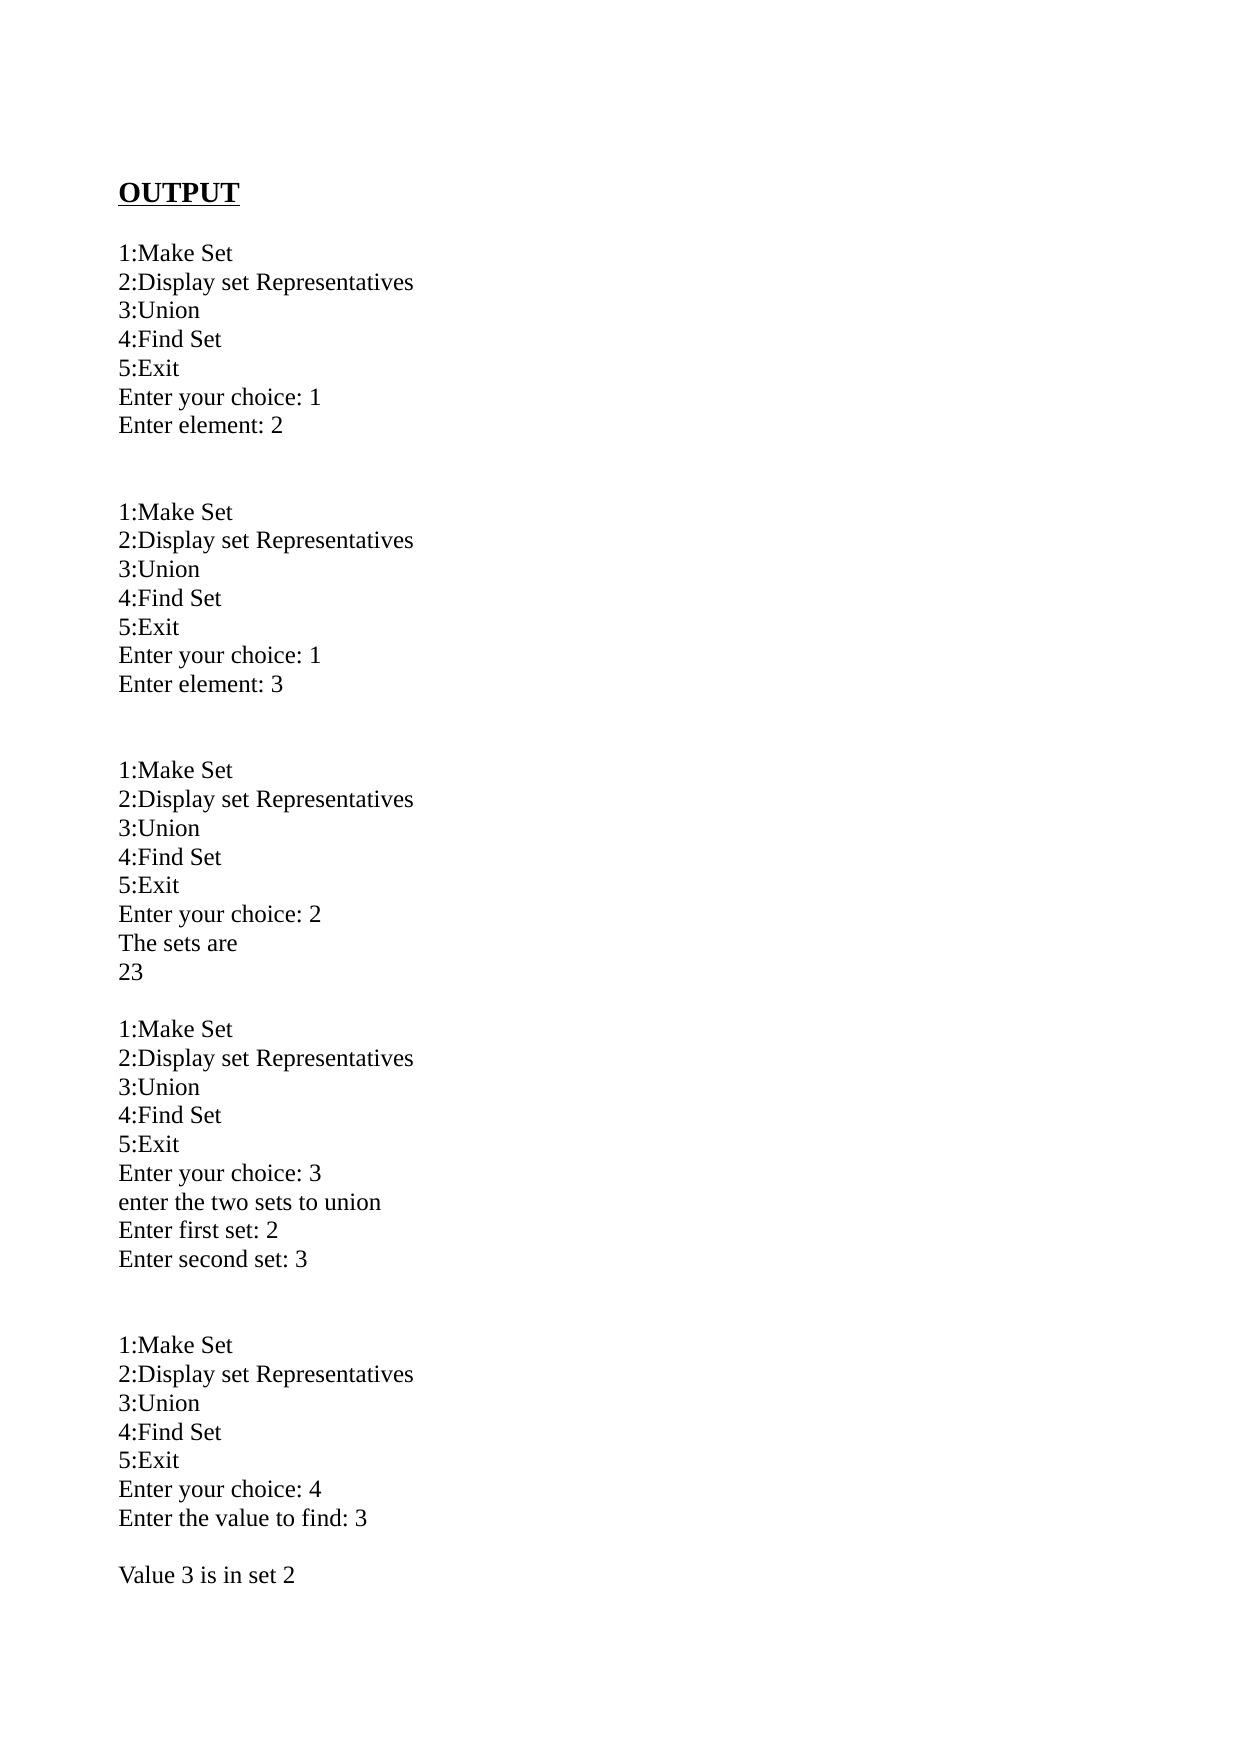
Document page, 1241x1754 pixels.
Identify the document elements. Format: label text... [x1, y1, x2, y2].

text 2:Display set Representatives [118, 525, 1122, 554]
text 2:Display set Representatives [118, 784, 1122, 813]
text 1:Make Set [118, 1014, 1122, 1043]
text 5:Exit [118, 353, 1122, 382]
text 2:Display set Representatives [118, 1043, 1122, 1072]
text 1:Make Set [118, 238, 1122, 267]
text 2:Display set Representatives [118, 267, 1122, 295]
text 3:Union [118, 813, 1122, 842]
text 4:Find Set [118, 842, 1122, 870]
text Value 3 is in set 2 [118, 1560, 1122, 1589]
text Enter first set: 2 [118, 1215, 1122, 1244]
text 3:Union [118, 554, 1122, 583]
text Enter second set: 3 [118, 1244, 1122, 1273]
text enter the two sets to union [118, 1187, 1122, 1215]
text 23 [118, 957, 1122, 985]
text 1:Make Set [118, 755, 1122, 784]
text 4:Find Set [118, 324, 1122, 353]
text 5:Exit [118, 1129, 1122, 1158]
text 1:Make Set [118, 1330, 1122, 1359]
text 3:Union [118, 295, 1122, 324]
text 1:Make Set [118, 497, 1122, 525]
text 3:Union [118, 1388, 1122, 1417]
text 2:Display set Representatives [118, 1359, 1122, 1388]
text 5:Exit [118, 1445, 1122, 1474]
text Enter element: 3 [118, 669, 1122, 698]
text 3:Union [118, 1072, 1122, 1100]
text 4:Find Set [118, 583, 1122, 612]
text Enter your choice: 3 [118, 1158, 1122, 1187]
text Enter element: 2 [118, 410, 1122, 439]
text Enter your choice: 2 [118, 899, 1122, 928]
text OUTPUT [118, 176, 1122, 209]
text Enter your choice: 1 [118, 382, 1122, 410]
text Enter the value to find: 3 [118, 1503, 1122, 1532]
text 5:Exit [118, 870, 1122, 899]
text Enter your choice: 1 [118, 640, 1122, 669]
text Enter your choice: 4 [118, 1474, 1122, 1503]
text 5:Exit [118, 612, 1122, 640]
text 4:Find Set [118, 1100, 1122, 1129]
text The sets are [118, 928, 1122, 957]
text 4:Find Set [118, 1417, 1122, 1445]
